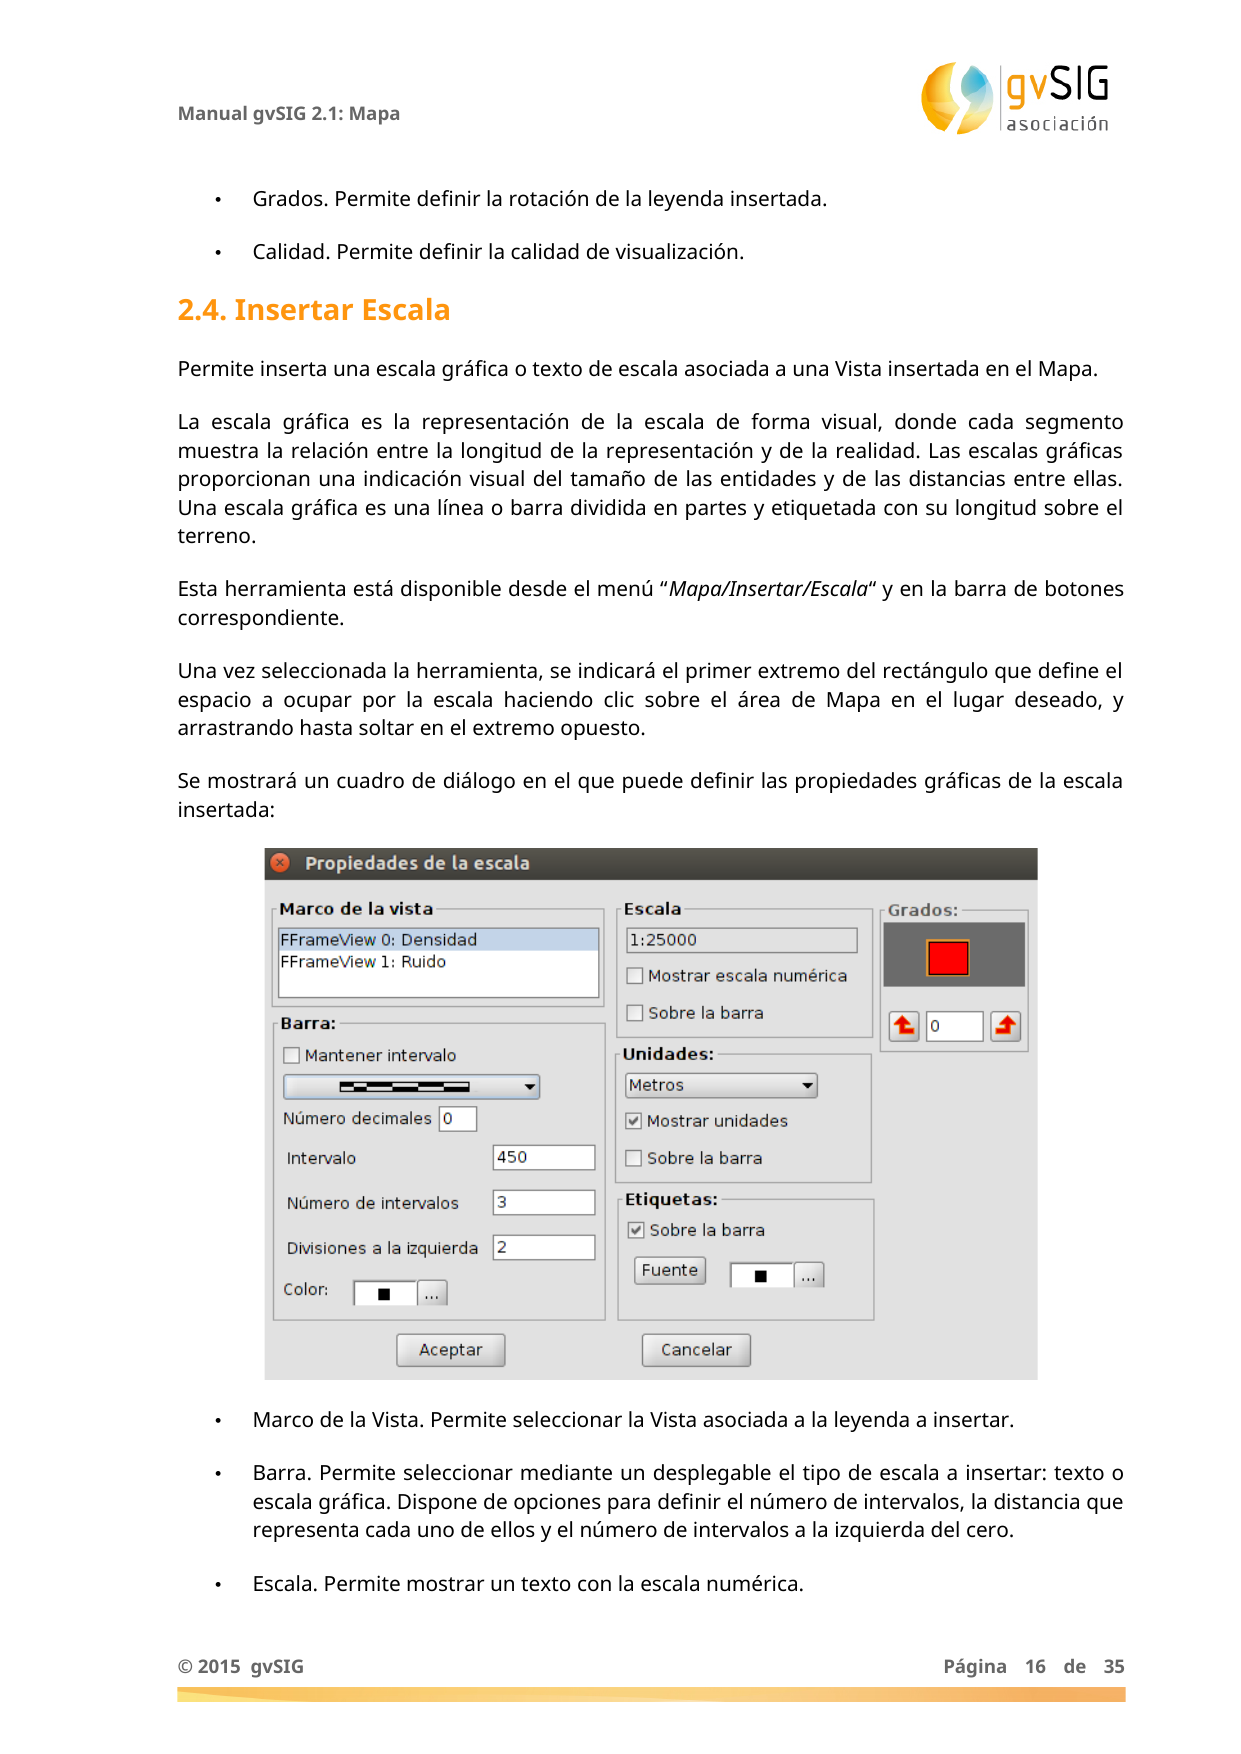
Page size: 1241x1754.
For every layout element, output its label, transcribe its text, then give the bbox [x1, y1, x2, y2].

list Marco de la Vista. Permite seleccionar la Vista asociada a la leyenda a insertar. [215, 1405, 1125, 1433]
subtitle 2.4. Insertar Escala [177, 289, 1125, 329]
picture [902, 47, 1122, 148]
picture [177, 1687, 1126, 1702]
text Permite inserta una escala gráfica o texto de escala asociada a una Vista insertada en el Mapa. [177, 354, 1125, 382]
text Se mostrará un cuadro de diálogo en el que puede definir las propiedades gráficas de la escala insertada: [177, 767, 1125, 823]
picture [264, 848, 1038, 1380]
list Grados. Permite definir la rotación de la leyenda insertada. [215, 184, 1125, 212]
list Escala. Permite mostrar un texto con la escala numérica. [215, 1569, 1125, 1597]
list Barra. Permite seleccionar mediante un desplegable el tipo de escala a insertar: texto o escala gráfica. Dispone de opciones para definir el número de intervalos, la distancia que representa cada uno de ellos y el número de intervalos a la izquierda del cero. [215, 1458, 1125, 1544]
list Calidad. Permite definir la calidad de visualización. [215, 237, 1125, 266]
text La escala gráfica es la representación de la escala de forma visual, donde cada segmento muestra la relación entre la longitud de la representación y de la realidad. Las escalas gráficas proporcionan una indicación visual del tamaño de las entidades y de las distancias entre ellas. Una escala gráfica es una línea o barra dividida en partes y etiquetada con su longitud sobre el terreno. [177, 407, 1125, 549]
text Una vez seleccionada la herramienta, se indicará el primer extremo del rectángulo que define el espacio a ocupar por la escala haciendo clic sobre el área de Mapa en el lugar deseado, y arrastrando hasta soltar en el extremo opuesto. [177, 656, 1125, 742]
text Esta herramienta está disponible desde el menú “Mapa/Insertar/Escala“ y en la barra de botones correspondiente. [177, 574, 1125, 631]
